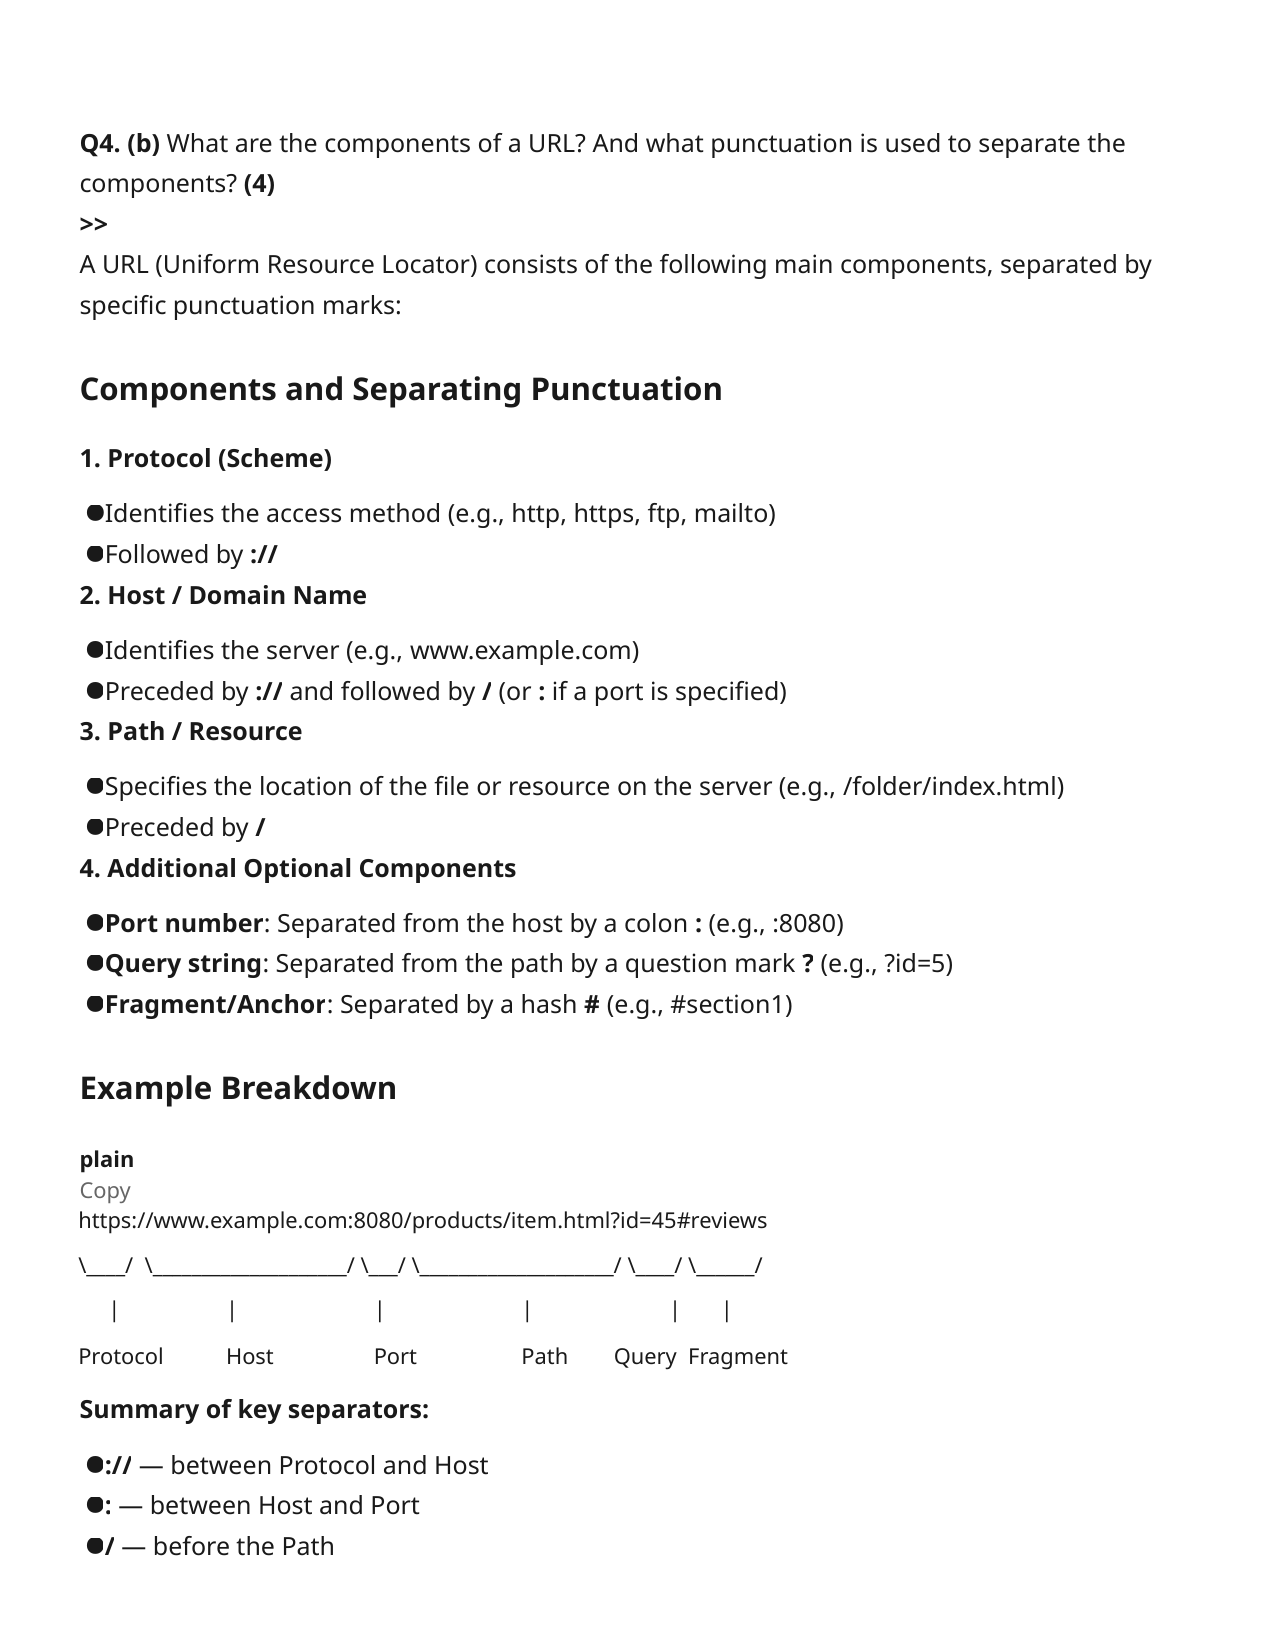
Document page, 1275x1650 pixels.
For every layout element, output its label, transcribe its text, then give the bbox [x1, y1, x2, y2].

text >> [78, 200, 1197, 241]
text 3. Path / Resource [78, 707, 1197, 748]
list Preceded by / [84, 803, 1191, 844]
list Identifies the server (e.g., www.example.com) [84, 626, 1191, 667]
subtitle Components and Separating Punctuation [78, 359, 1197, 409]
text 1. Protocol (Scheme) [78, 434, 1197, 475]
list Query string: Separated from the path by a question mark ? (e.g., ?id=5) [84, 939, 1191, 980]
list Followed by :// [84, 530, 1191, 571]
text Q4. (b) What are the components of a URL? And what punctuation is used to separate the components? (4) [78, 119, 1197, 200]
text 4. Additional Optional Components [78, 844, 1197, 884]
text Summary of key separators: [78, 1386, 1197, 1426]
text A URL (Uniform Resource Locator) consists of the following main components, separated by specific punctuation marks: [78, 241, 1197, 322]
text Copy [78, 1174, 1197, 1205]
text | | | | | | [78, 1294, 1197, 1325]
list Preceded by :// and followed by / (or : if a port is specified) [84, 667, 1191, 707]
text 2. Host / Domain Name [78, 571, 1197, 611]
list :// — between Protocol and Host [84, 1441, 1191, 1481]
subtitle Example Breakdown [78, 1058, 1197, 1108]
text Protocol Host Port Path Query Fragment [78, 1341, 1197, 1371]
list Port number: Separated from the host by a colon : (e.g., :8080) [84, 899, 1191, 939]
list Specifies the location of the file or resource on the server (e.g., /folder/index.html) [84, 762, 1191, 803]
list / — before the Path [84, 1522, 1191, 1563]
list Identifies the access method (e.g., http, https, ftp, mailto) [84, 489, 1191, 530]
text \____/ \____________________/ \___/ \____________________/ \____/ \______/ [78, 1250, 1197, 1279]
text https://www.example.com:8080/products/item.html?id=45#reviews [78, 1205, 1197, 1235]
list Fragment/Anchor: Separated by a hash # (e.g., #section1) [84, 980, 1191, 1021]
list : — between Host and Port [84, 1481, 1191, 1522]
text plain [78, 1133, 1197, 1174]
